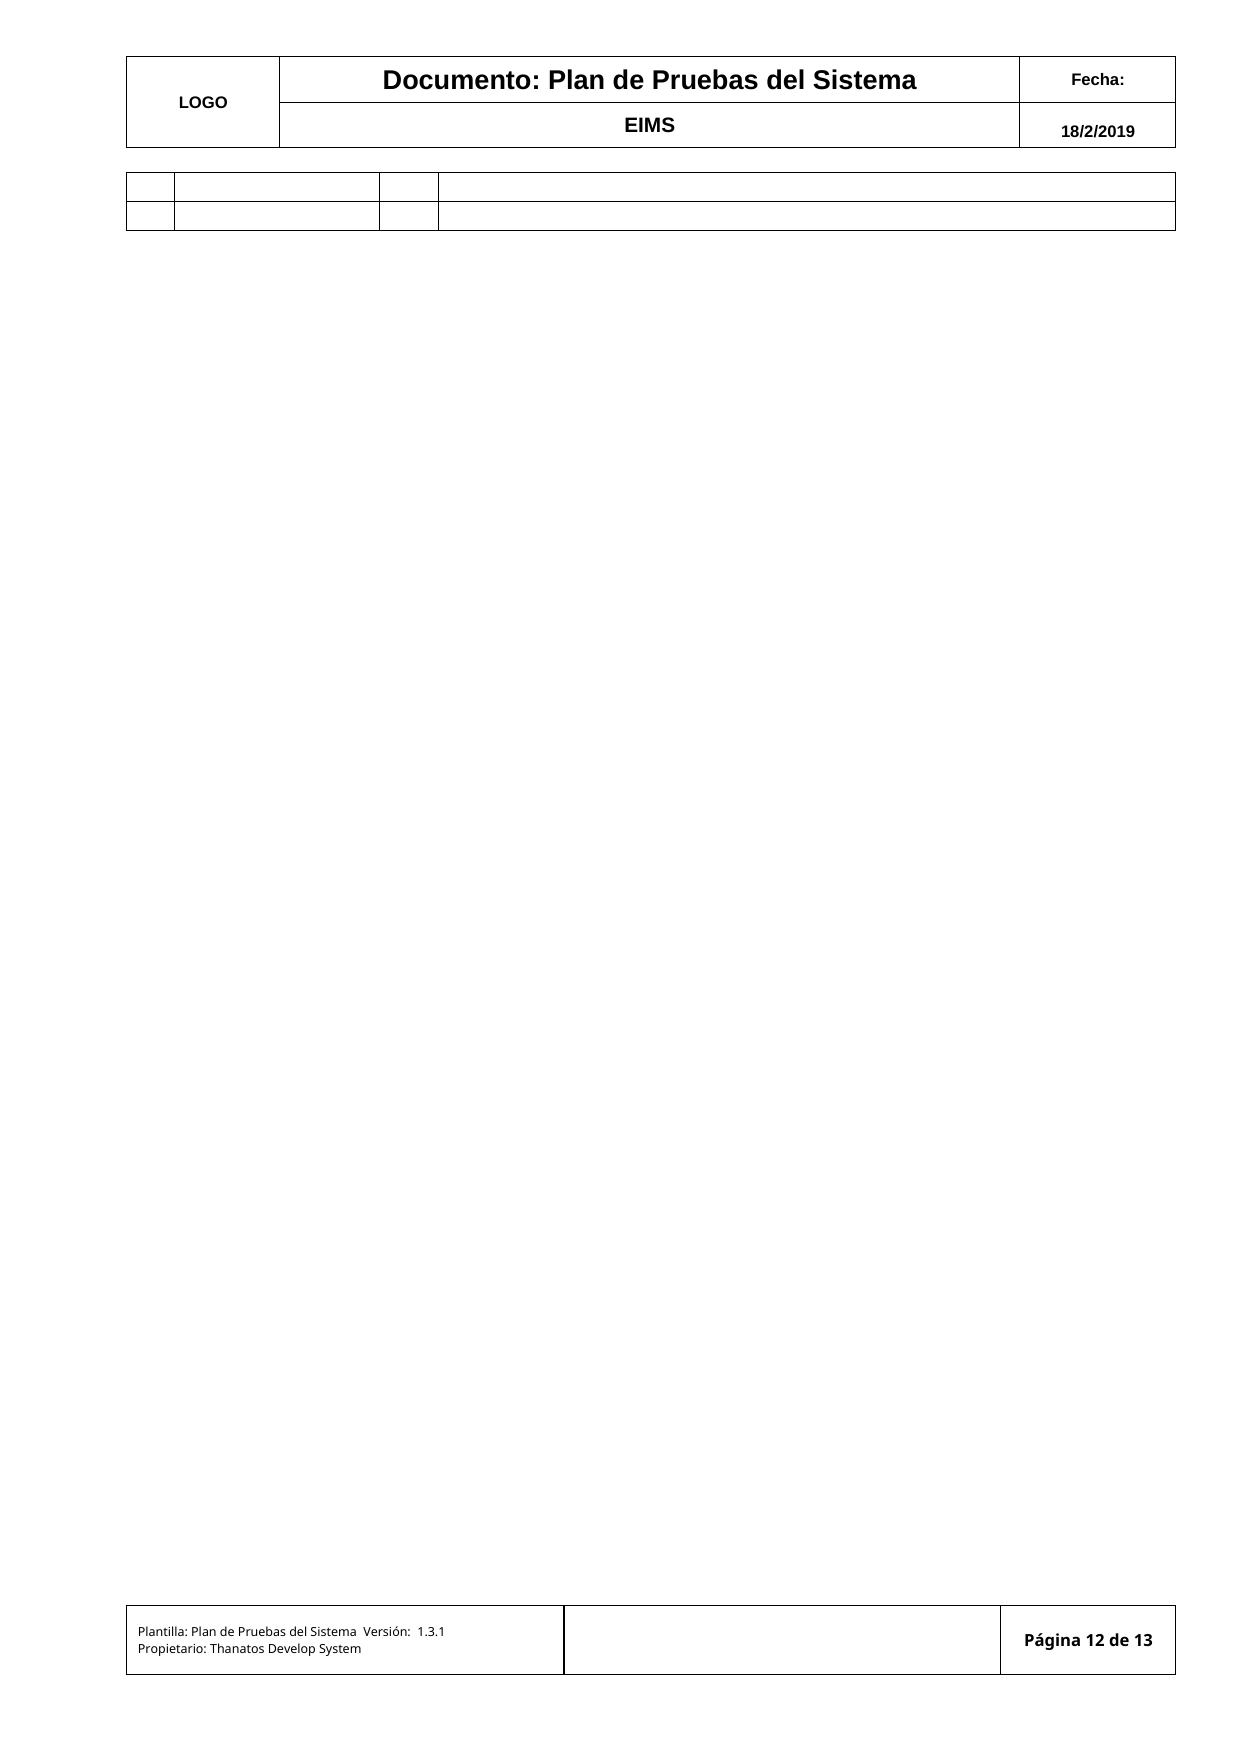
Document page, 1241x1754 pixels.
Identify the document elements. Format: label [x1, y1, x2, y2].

table_cell [380, 202, 438, 230]
table_cell [127, 173, 174, 201]
table_cell [175, 173, 379, 201]
table_cell [127, 202, 174, 230]
table_cell [439, 173, 1175, 201]
table_cell [439, 202, 1175, 230]
table_cell [380, 173, 438, 201]
table_cell [175, 202, 379, 230]
